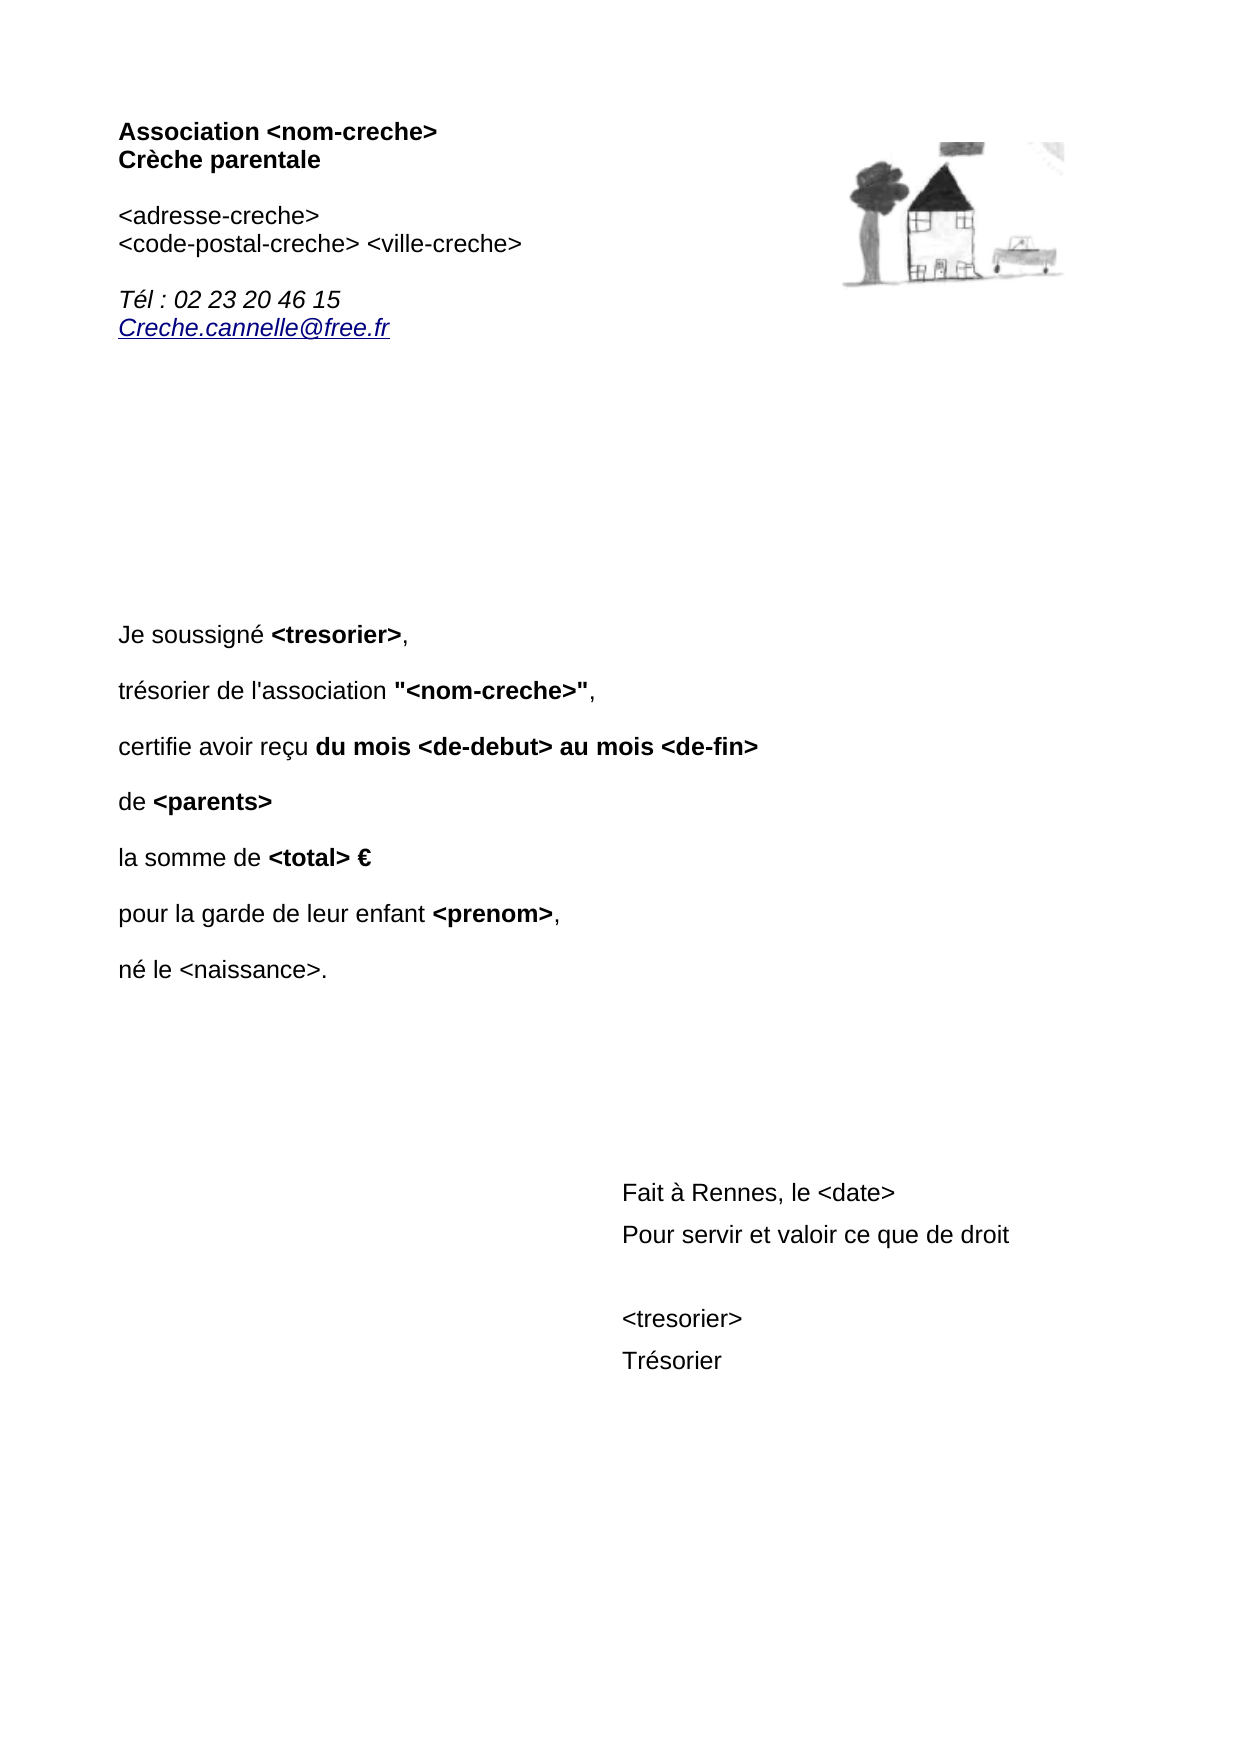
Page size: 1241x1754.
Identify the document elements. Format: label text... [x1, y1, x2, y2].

text Creche.cannelle@free.fr [118, 313, 1122, 341]
text de <parents> [118, 788, 1122, 816]
text [1102, 202, 1122, 230]
text trésorier de l'association "<nom-creche>", [118, 676, 1122, 704]
text Crèche parentale [118, 146, 842, 174]
text <tresorier> [118, 1304, 1122, 1332]
picture [842, 142, 1102, 300]
text Tél : 02 23 20 46 15 [118, 286, 1122, 313]
text Pour servir et valoir ce que de droit [118, 1221, 1122, 1249]
text <adresse-creche> [118, 202, 842, 230]
text [1102, 146, 1122, 174]
text pour la garde de leur enfant <prenom>, [118, 900, 1122, 928]
text Trésorier [118, 1346, 1122, 1374]
text la somme de <total> € [118, 844, 1122, 872]
text Je soussigné <tresorier>, [118, 621, 1122, 648]
text Association <nom-creche> [118, 118, 1122, 146]
text Fait à Rennes, le <date> [118, 1179, 1122, 1207]
text né le <naissance>. [118, 956, 1122, 983]
text <code-postal-creche> <ville-creche> [118, 230, 842, 258]
text certifie avoir reçu du mois <de-debut> au mois <de-fin> [118, 732, 1122, 760]
